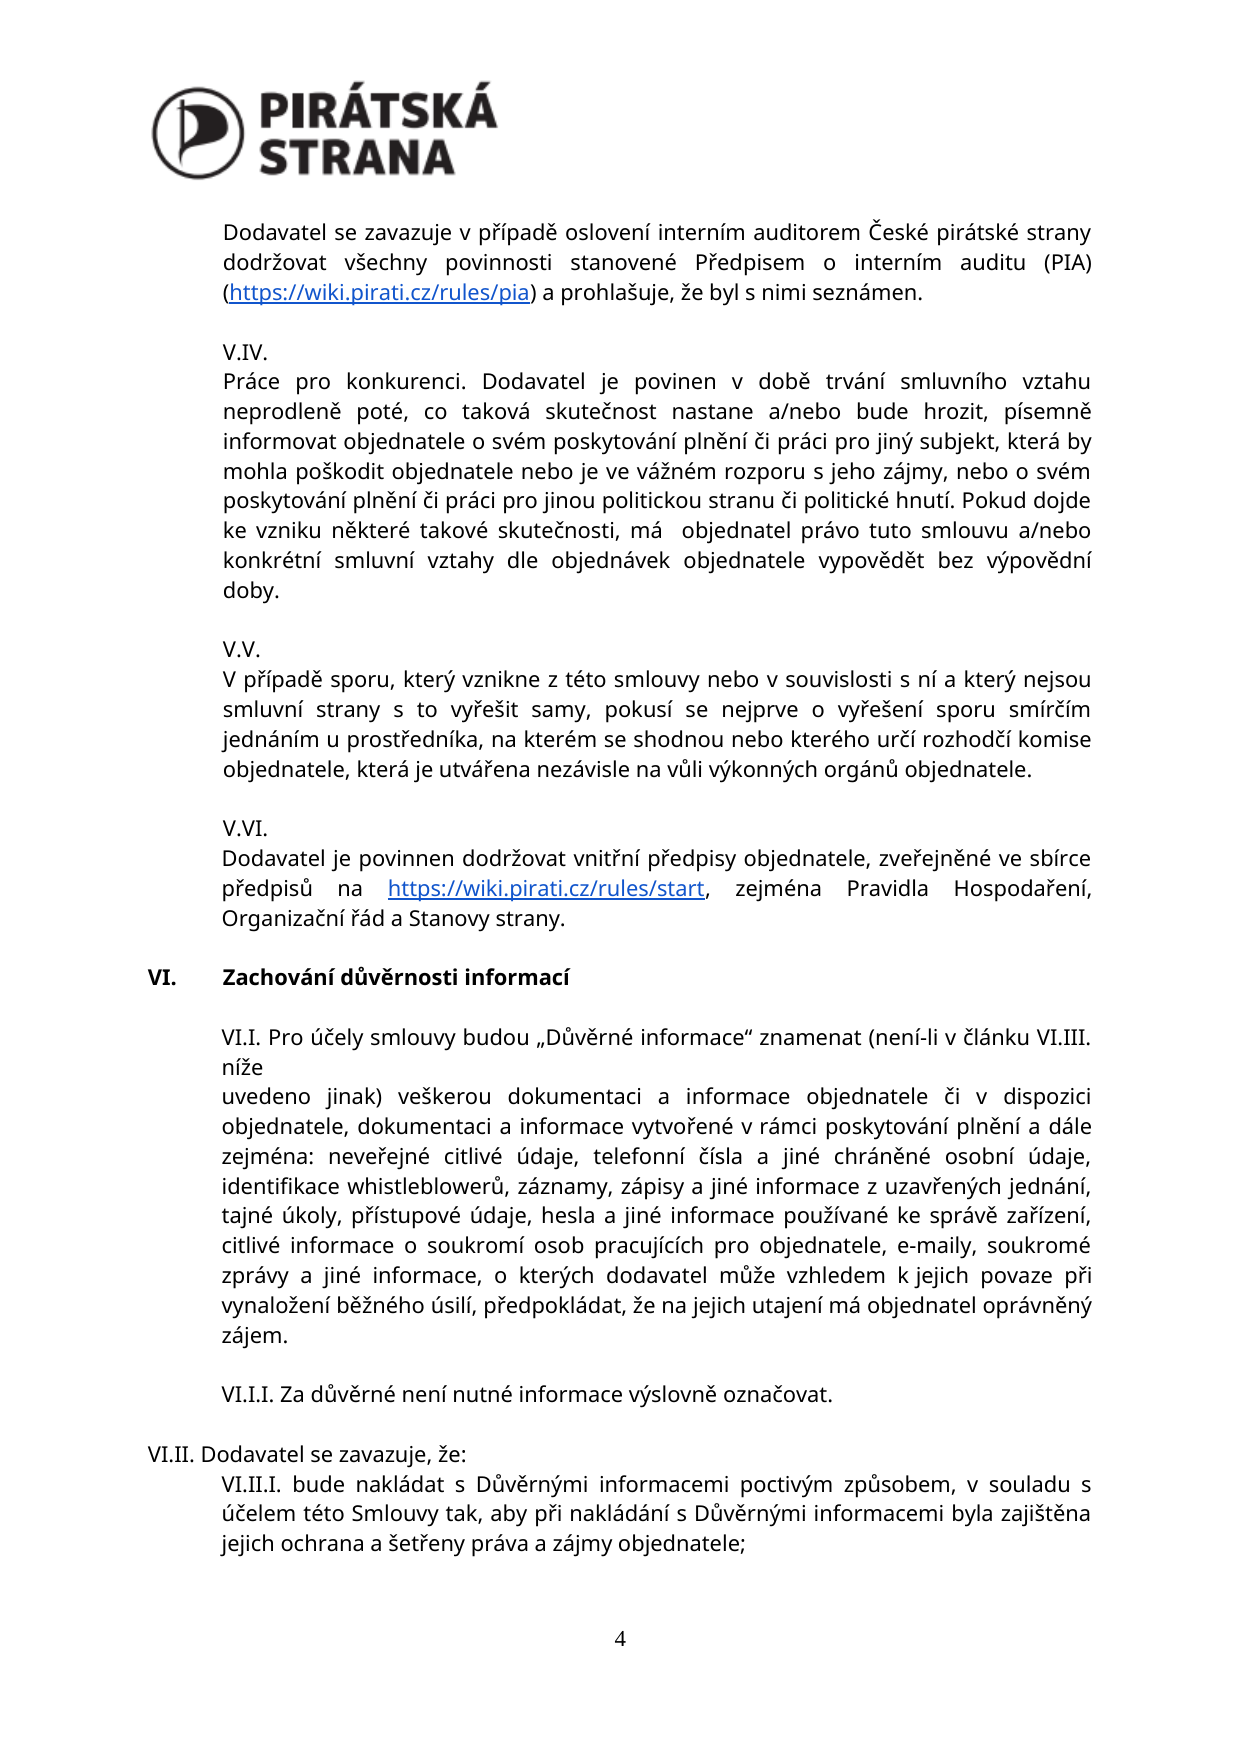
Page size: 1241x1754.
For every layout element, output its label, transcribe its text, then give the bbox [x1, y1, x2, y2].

list Zachování důvěrnosti informací [148, 962, 1093, 992]
text V.VI. [223, 813, 1093, 843]
text Dodavatel se zavazuje v případě oslovení interním auditorem České pirátské strany dodržovat všechny povinnosti stanovené Předpisem o interním auditu (PIA) (https://wiki.pirati.cz/rules/pia) a prohlašuje, že byl s nimi seznámen. [223, 217, 1093, 307]
text V případě sporu, který vznikne z této smlouvy nebo v souvislosti s ní a který nejsou smluvní strany s to vyřešit samy, pokusí se nejprve o vyřešení sporu smírčím jednáním u prostředníka, na kterém se shodnou nebo kterého určí rozhodčí komise objednatele, která je utvářena nezávisle na vůli výkonných orgánů objednatele. [223, 664, 1093, 783]
text VI.II. Dodavatel se zavazuje, že: [148, 1439, 1093, 1469]
text Dodavatel je povinnen dodržovat vnitřní předpisy objednatele, zveřejněné ve sbírce předpisů na https://wiki.pirati.cz/rules/start, zejména Pravidla Hospodaření, Organizační řád a Stanovy strany. [221, 843, 1093, 932]
picture [147, 73, 506, 188]
text V.V. [223, 634, 1093, 664]
text VI.I.I. Za důvěrné není nutné informace výslovně označovat. [221, 1379, 1093, 1409]
text uvedeno jinak) veškerou dokumentaci a informace objednatele či v dispozici objednatele, dokumentaci a informace vytvořené v rámci poskytování plnění a dále zejména: neveřejné citlivé údaje, telefonní čísla a jiné chráněné osobní údaje, identifikace whistleblowerů, záznamy, zápisy a jiné informace z uzavřených jednání, tajné úkoly, přístupové údaje, hesla a jiné informace používané ke správě zařízení, citlivé informace o soukromí osob pracujících pro objednatele, e-maily, soukromé zprávy a jiné informace, o kterých dodavatel může vzhledem k jejich povaze při vynaložení běžného úsilí, předpokládat, že na jejich utajení má objednatel oprávněný zájem. [221, 1081, 1093, 1349]
text Práce pro konkurenci. Dodavatel je povinen v době trvání smluvního vztahu neprodleně poté, co taková skutečnost nastane a/nebo bude hrozit, písemně informovat objednatele o svém poskytování plnění či práci pro jiný subjekt, která by mohla poškodit objednatele nebo je ve vážném rozporu s jeho zájmy, nebo o svém poskytování plnění či práci pro jinou politickou stranu či politické hnutí. Pokud dojde ke vzniku některé takové skutečnosti, má objednatel právo tuto smlouvu a/nebo konkrétní smluvní vztahy dle objednávek objednatele vypovědět bez výpovědní doby. [223, 366, 1093, 605]
text V.IV. [223, 337, 1093, 366]
text VI.II.I. bude nakládat s Důvěrnými informacemi poctivým způsobem, v souladu s účelem této Smlouvy tak, aby při nakládání s Důvěrnými informacemi byla zajištěna jejich ochrana a šetřeny práva a zájmy objednatele; [221, 1469, 1093, 1558]
text VI.I. Pro účely smlouvy budou „Důvěrné informace“ znamenat (není-li v článku VI.III. níže [221, 1022, 1093, 1081]
